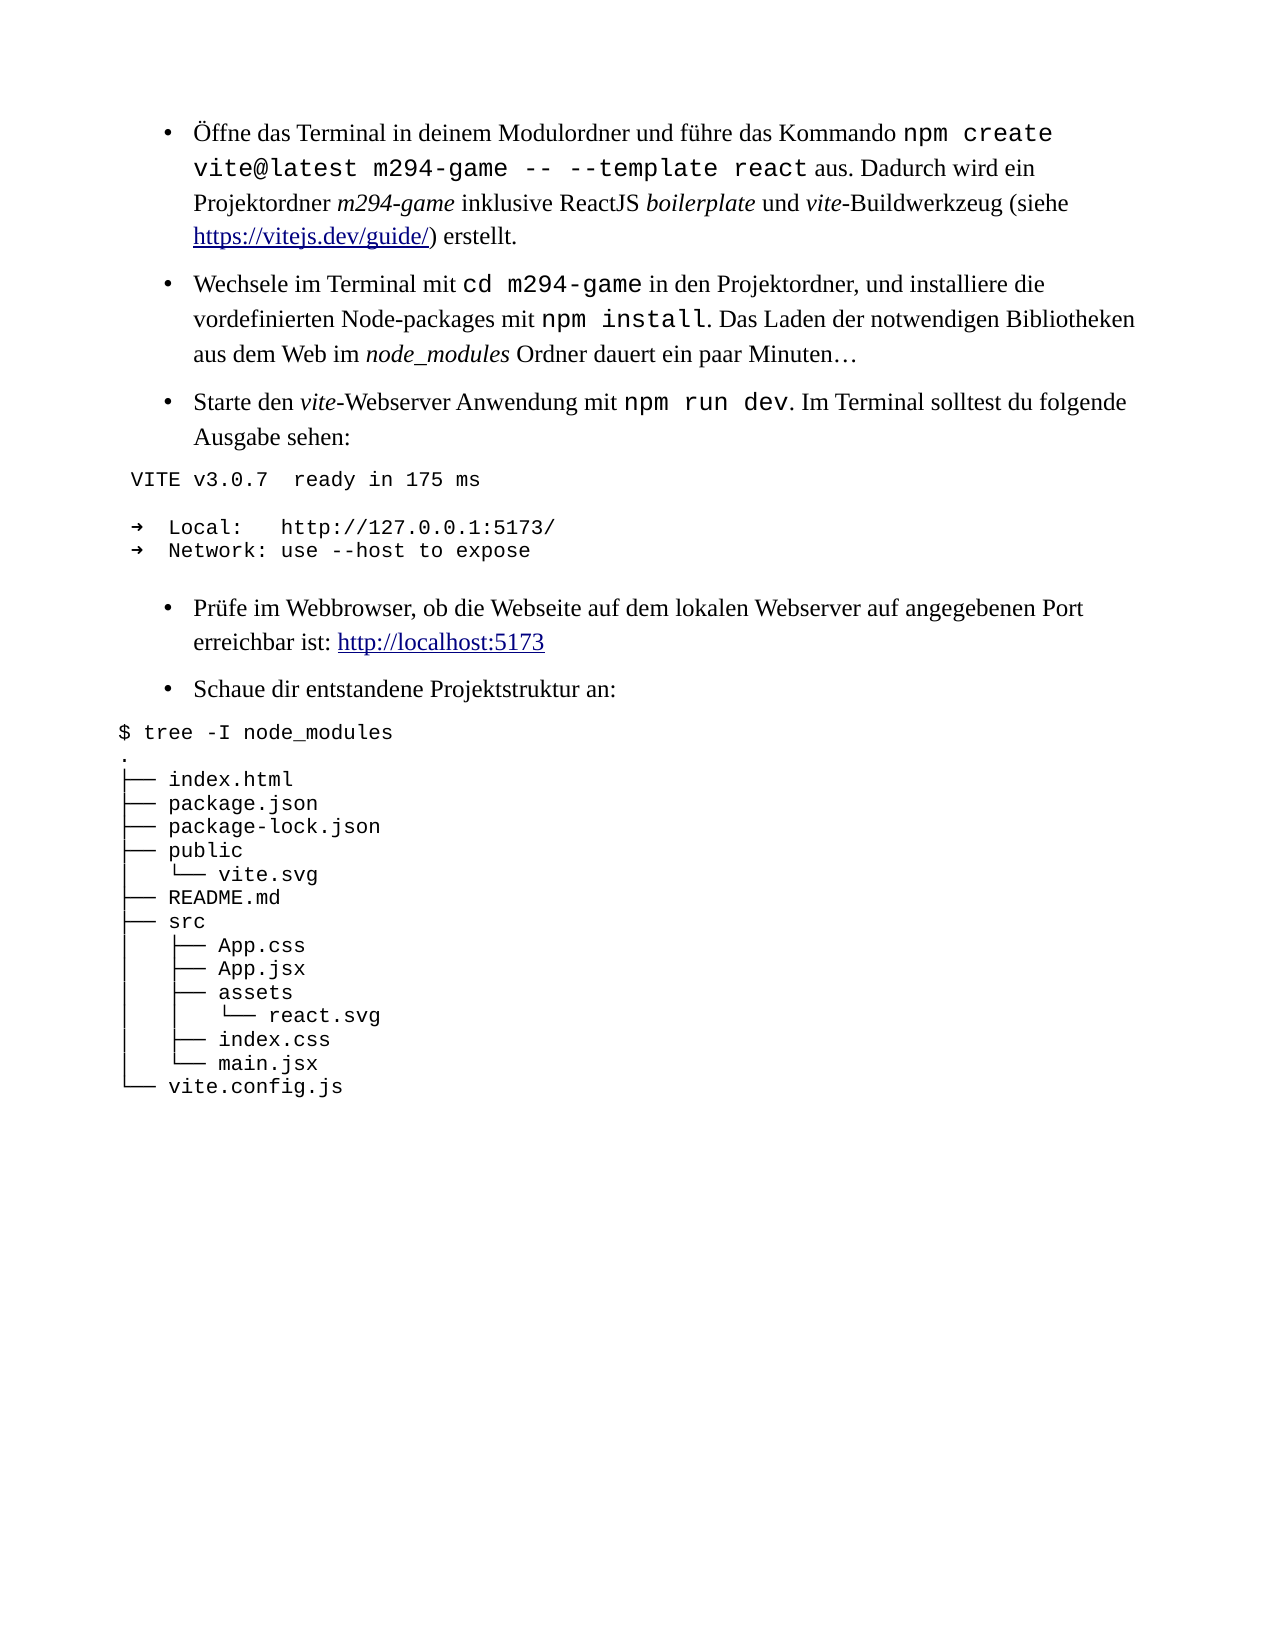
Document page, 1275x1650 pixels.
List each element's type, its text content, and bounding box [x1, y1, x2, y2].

text ├── package-lock.json [118, 816, 1157, 840]
text ├── src [125, 911, 1157, 934]
list Wechsele im Terminal mit cd m294-game in den Projektordner, und installiere die vordefinierten Node-packages mit npm install. Das Laden der notwendigen Bibliotheken aus dem Web im node_modules Ordner dauert ein paar Minuten… [164, 269, 1157, 368]
text │ └── vite.svg [125, 864, 1157, 887]
list Schaue dir entstandene Projektstruktur an: [164, 674, 1157, 703]
text │ ├── assets [175, 982, 1157, 1006]
text │ ├── index.css [118, 1029, 1157, 1053]
list Öffne das Terminal in deinem Modulordner und führe das Kommando npm create vite@latest m294-game -- --template react aus. Dadurch wird ein Projektordner m294-game inklusive ReactJS boilerplate und vite-Buildwerkzeug (siehe https://vitejs.dev/guide/) erstellt. [164, 118, 1157, 250]
text ├── package.json [125, 793, 1157, 816]
text │ │ └── react.svg [118, 1006, 1157, 1029]
text ├── public [118, 840, 1157, 864]
text └── vite.config.js [118, 1076, 1157, 1100]
text . [118, 745, 1157, 769]
text │ └── main.jsx [125, 1053, 1157, 1076]
list Starte den vite-Webserver Anwendung mit npm run dev. Im Terminal solltest du folgende Ausgabe sehen: [164, 387, 1157, 451]
text │ ├── App.css [118, 934, 1157, 958]
text ├── README.md [118, 887, 1157, 911]
text ├── index.html [118, 769, 1157, 793]
text VITE v3.0.7 ready in 175 ms [118, 469, 1157, 493]
text ➜ Local: http://127.0.0.1:5173/ [118, 517, 1157, 540]
text │ ├── App.jsx [118, 958, 1157, 982]
text ➜ Network: use --host to expose [118, 540, 1157, 564]
text $ tree -I node_modules [118, 722, 1157, 745]
text │ ├── assets [125, 982, 174, 1006]
list Prüfe im Webbrowser, ob die Webseite auf dem lokalen Webserver auf angegebenen Port erreichbar ist: http://localhost:5173 [164, 593, 1157, 655]
